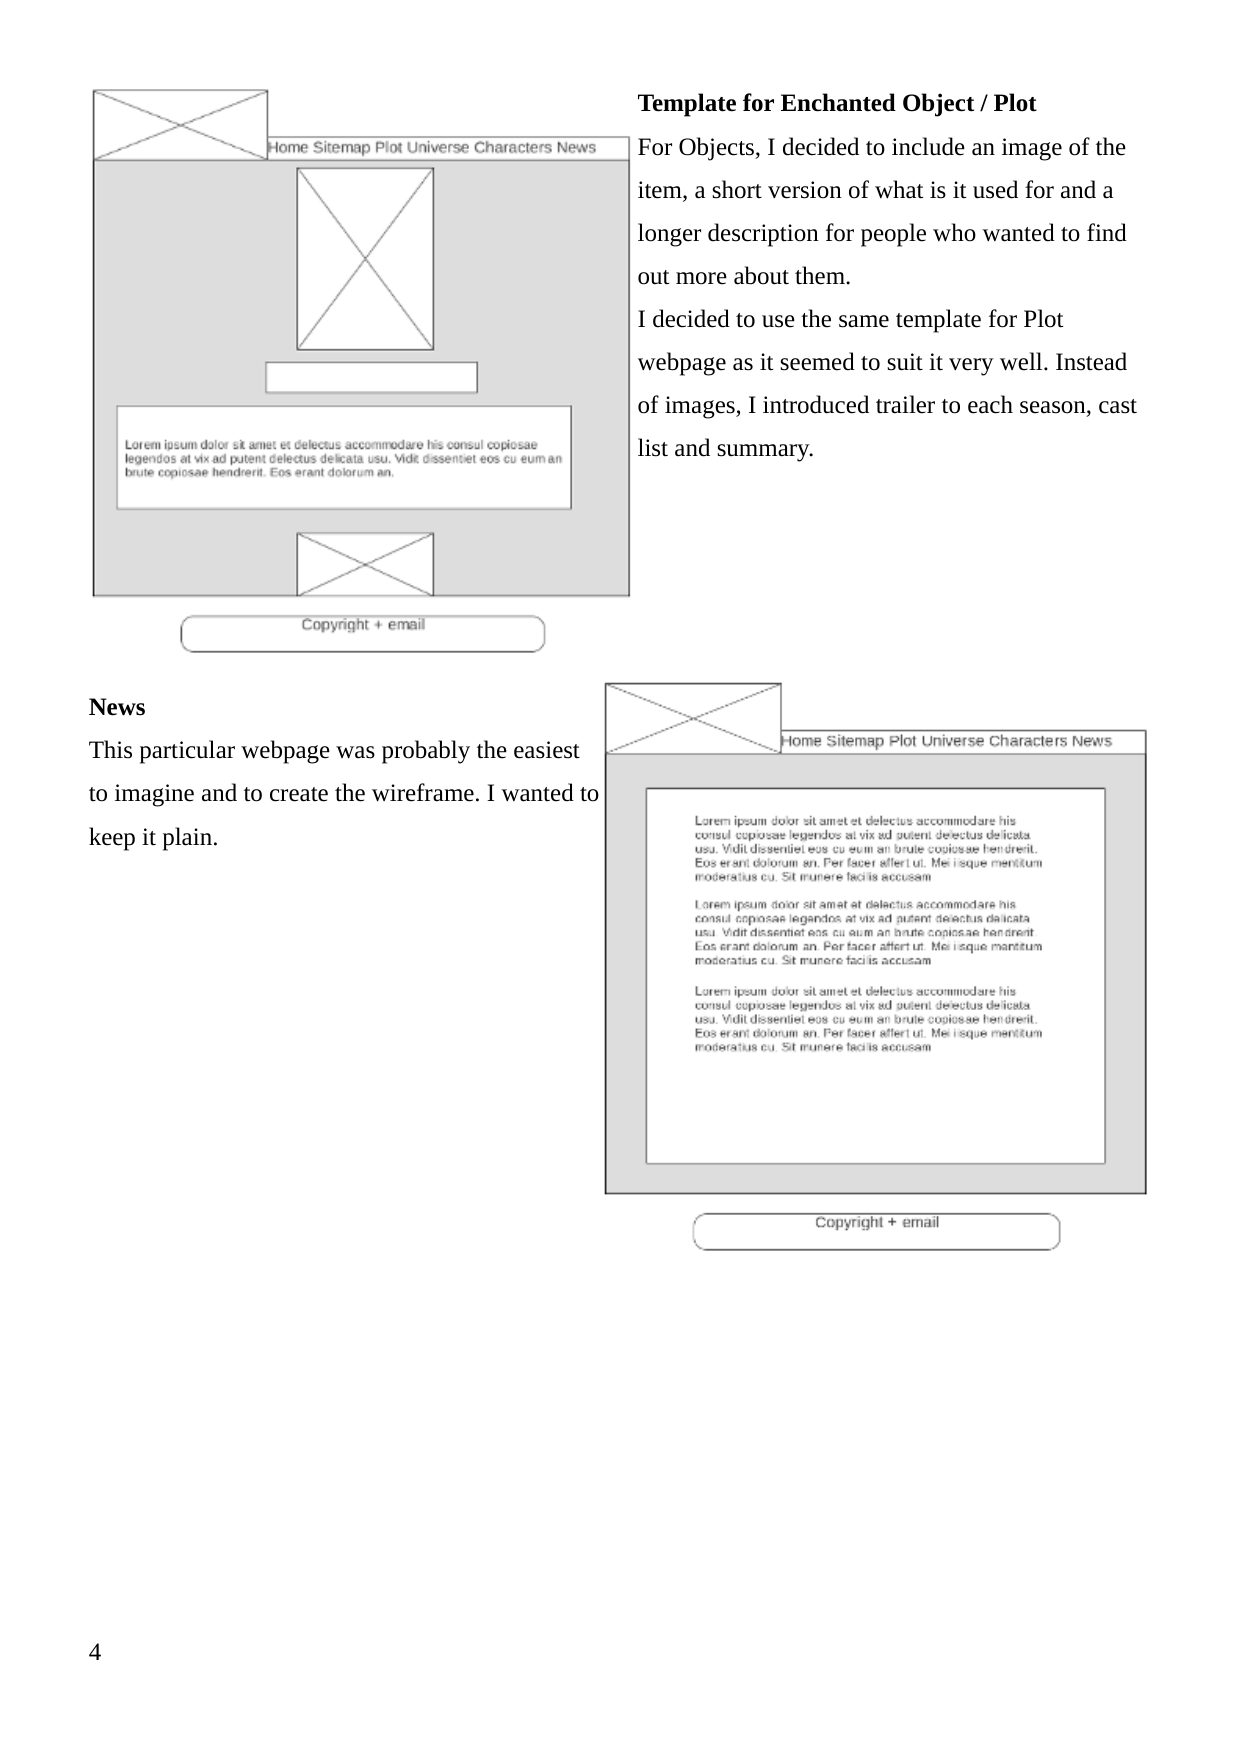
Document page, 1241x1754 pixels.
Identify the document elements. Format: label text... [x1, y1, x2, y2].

text For Objects, I decided to include an image of the item, a short version of what is it used for and a longer description for people who wanted to find out more about them. [638, 132, 1152, 290]
text News [88, 692, 602, 721]
picture [90, 88, 638, 656]
picture [602, 680, 1150, 1254]
text I decided to use the same template for Plot webpage as it seemed to suit it very well. Instead of images, I introduced trailer to each season, cast list and summary. [638, 304, 1152, 462]
text This particular webpage was probably the easiest to imagine and to create the wireframe. I wanted to keep it plain. [88, 735, 602, 850]
text Template for Enchanted Object / Plot [638, 88, 1152, 117]
